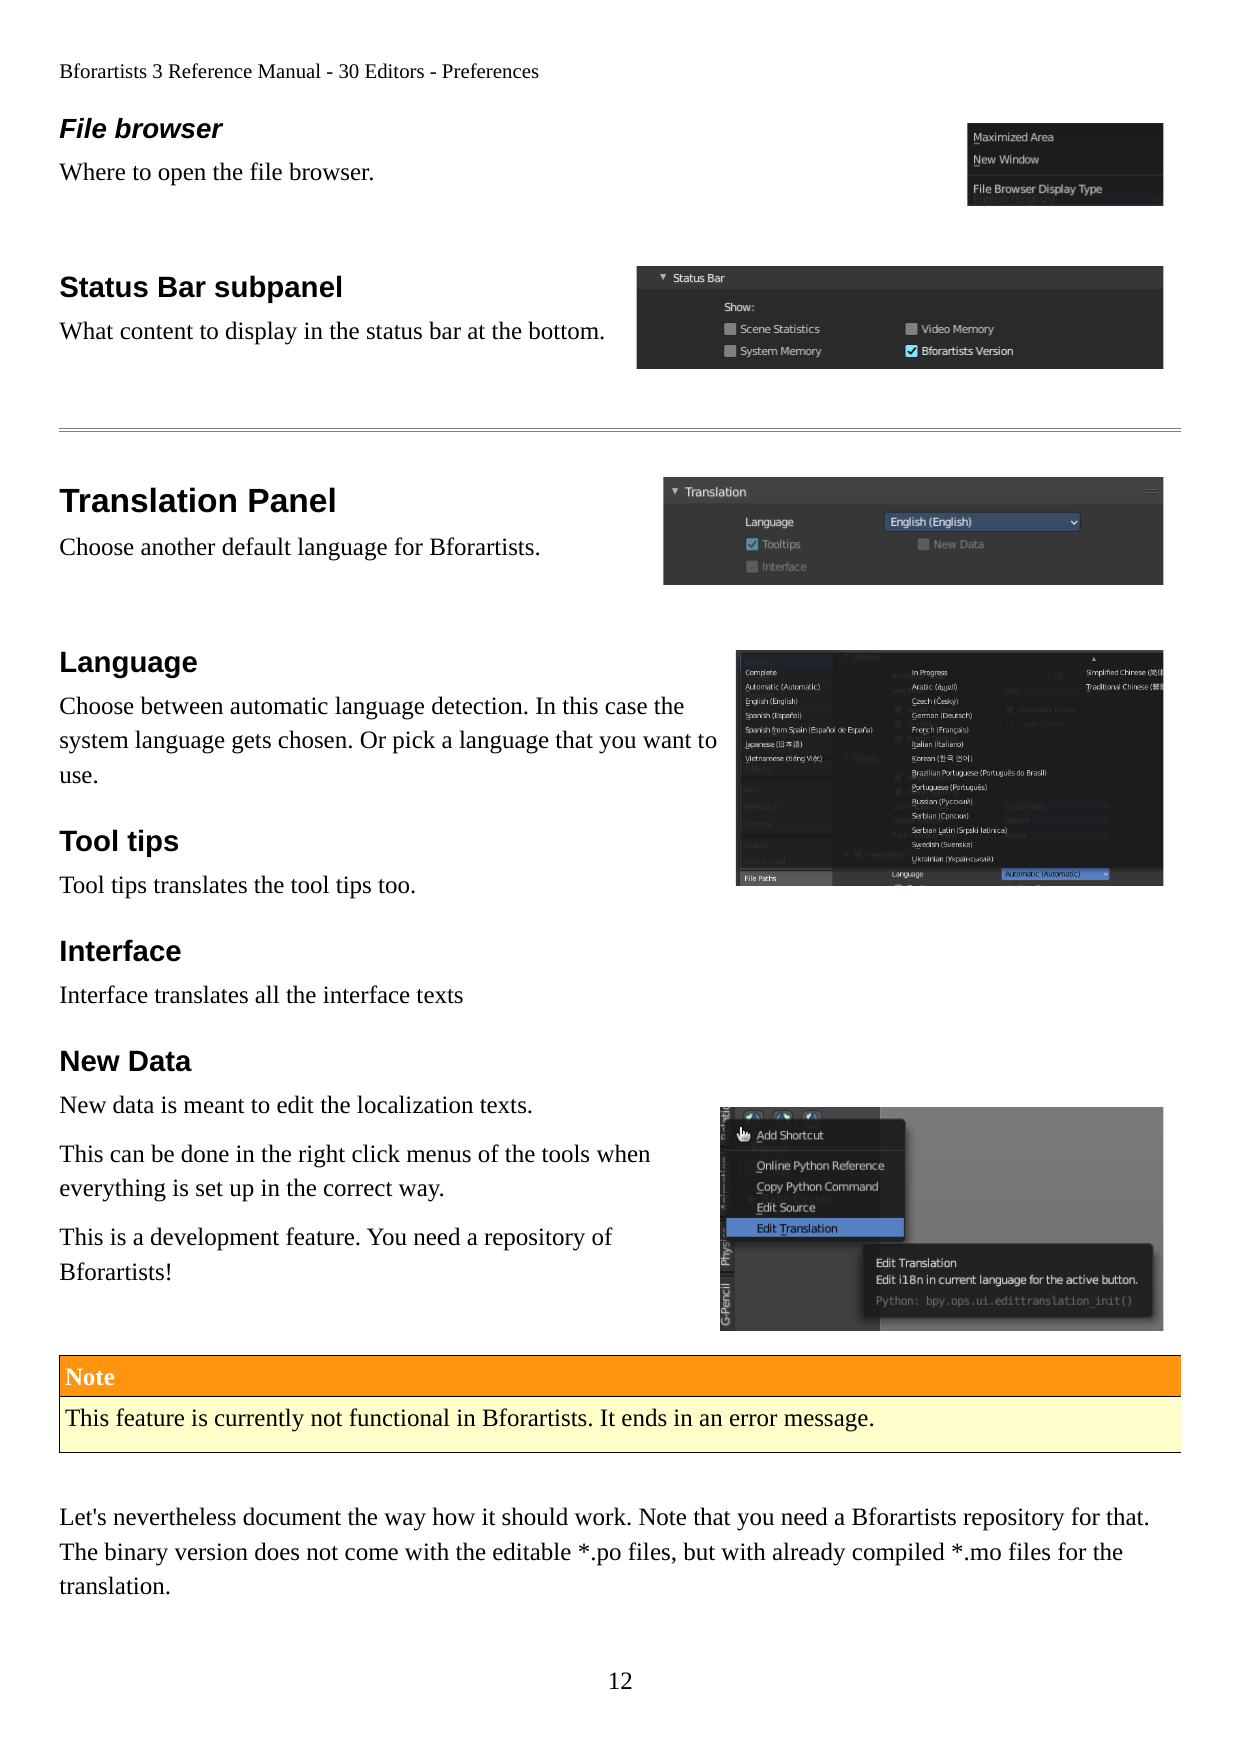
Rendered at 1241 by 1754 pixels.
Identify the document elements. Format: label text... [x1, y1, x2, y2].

text Where to open the file browser. [59, 157, 967, 186]
picture [636, 266, 1164, 369]
subtitle Tool tips [59, 824, 735, 857]
text What content to display in the status bar at the bottom. [59, 316, 636, 345]
text This can be done in the right click menus of the tools when everything is set up in the correct way. [59, 1139, 720, 1202]
text New data is meant to edit the localization texts. [59, 1090, 1181, 1118]
subtitle Status Bar subpanel [59, 270, 636, 303]
subtitle [1164, 270, 1181, 303]
table_cell This feature is currently not functional in Bforartists. It ends in an error message. [60, 1397, 1181, 1452]
subtitle Translation Panel [59, 481, 663, 520]
subtitle [1164, 481, 1181, 520]
table_header Note [60, 1356, 1181, 1396]
picture [720, 1107, 1164, 1331]
picture [967, 123, 1164, 206]
subtitle [1164, 824, 1181, 857]
picture [663, 477, 1164, 585]
picture [735, 650, 1164, 886]
subtitle Language [59, 645, 1181, 679]
text Let's nevertheless document the way how it should work. Note that you need a Bforartists repository for that. The binary version does not come with the editable *.po files, but with already compiled *.mo files for the translation. [59, 1502, 1181, 1600]
subtitle File browser [59, 113, 1181, 144]
text Tool tips translates the tool tips too. [59, 870, 1181, 899]
subtitle New Data [59, 1043, 1181, 1077]
text Interface translates all the interface texts [59, 980, 1181, 1009]
subtitle Interface [59, 934, 1181, 967]
text Choose another default language for Bforartists. [59, 532, 663, 561]
text This is a development feature. You need a repository of Bforartists! [59, 1222, 720, 1286]
text Choose between automatic language detection. In this case the system language gets chosen. Or pick a language that you want to use. [59, 691, 735, 789]
